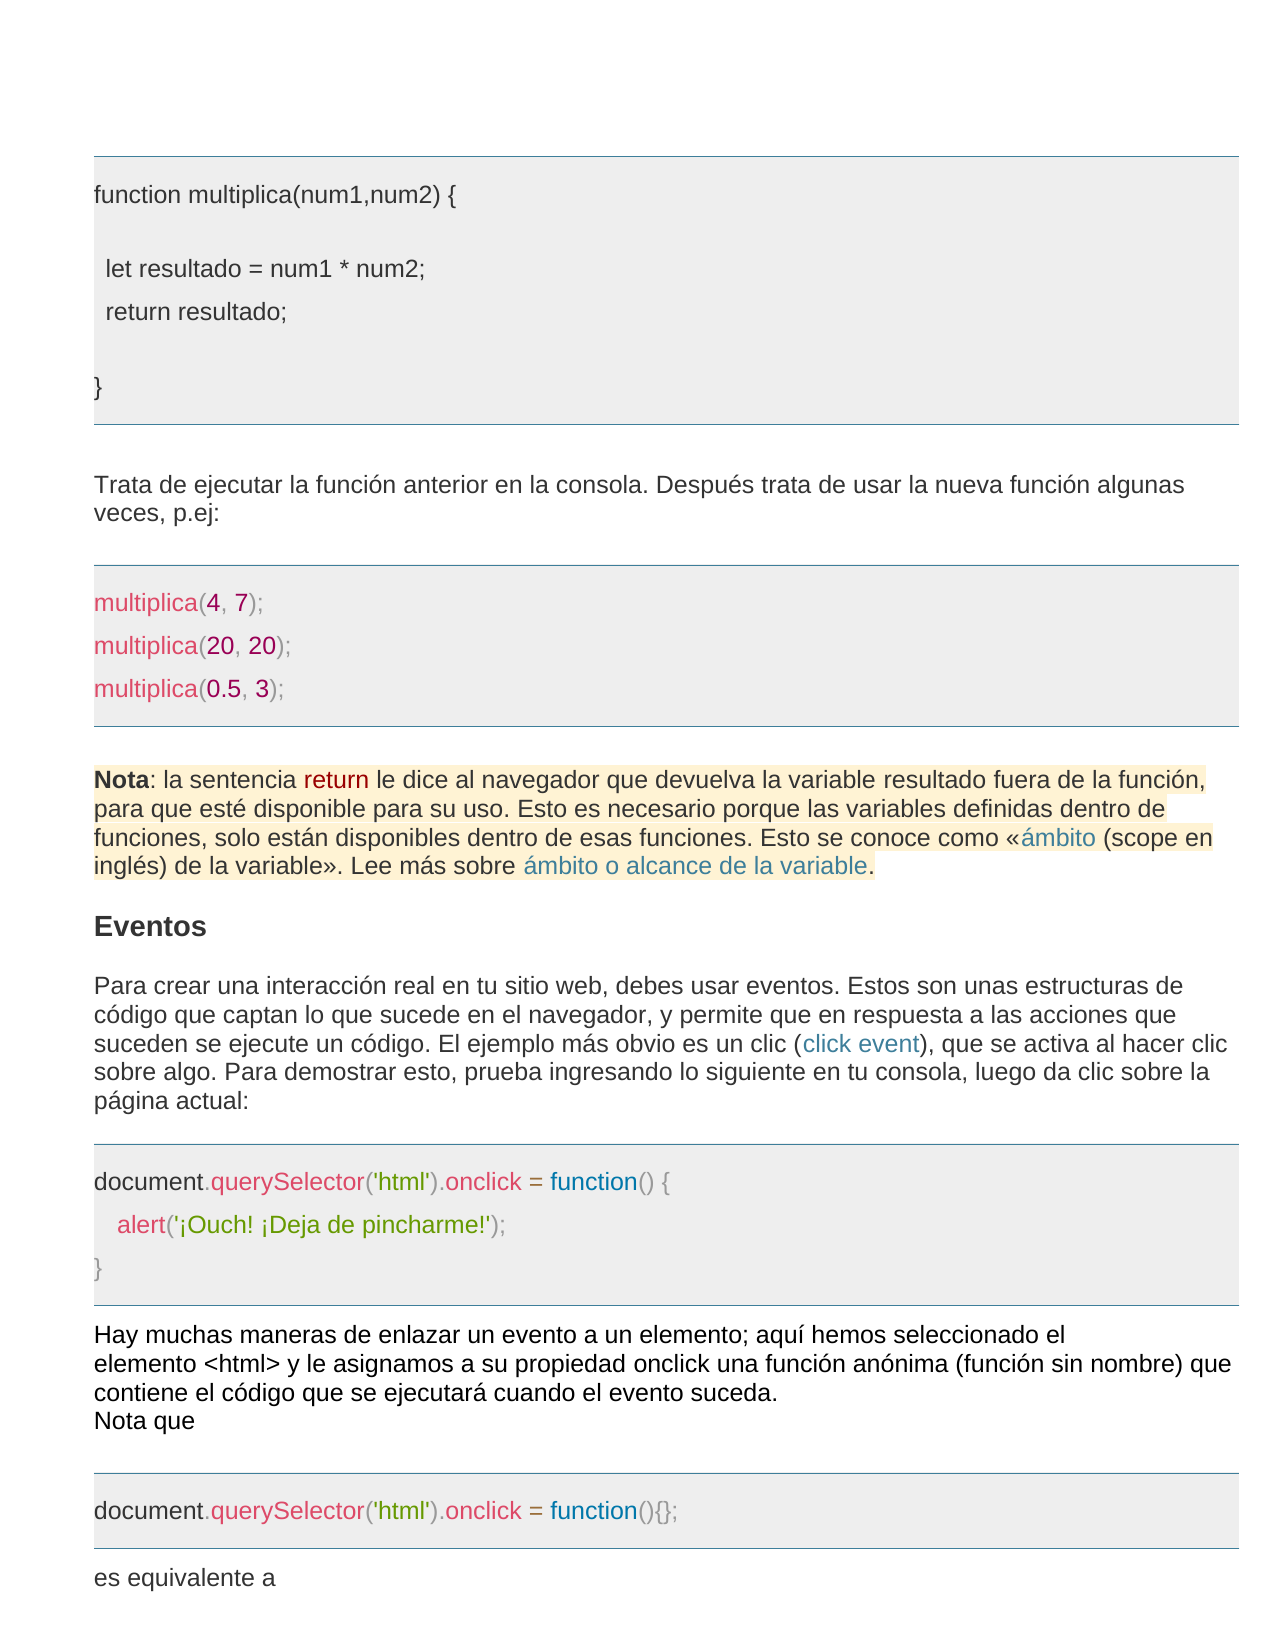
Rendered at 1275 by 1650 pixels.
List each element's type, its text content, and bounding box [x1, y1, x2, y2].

text Para crear una interacción real en tu sitio web, debes usar eventos. Estos son unas estructuras de código que captan lo que sucede en el navegador, y permite que en respuesta a las acciones que suceden se ejecute un código. El ejemplo más obvio es un clic (click event), que se activa al hacer clic sobre algo. Para demostrar esto, prueba ingresando lo siguiente en tu consola, luego da clic sobre la página actual: [94, 971, 1239, 1115]
text document.querySelector('html').onclick = function(){}; [94, 1474, 1239, 1548]
text document.querySelector('html').onclick = function() { [94, 1145, 1239, 1187]
text multiplica(20, 20); [94, 608, 1239, 651]
text let resultado = num1 * num2; [94, 231, 1239, 274]
text es equivalente a [94, 1563, 1239, 1591]
text multiplica(0.5, 3); [94, 651, 1239, 726]
text Eventos [94, 909, 1239, 942]
text Trata de ejecutar la función anterior en la consola. Después trata de usar la nueva función algunas veces, p.ej: [94, 469, 1239, 527]
text function multiplica(num1,num2) { [94, 157, 1239, 208]
text Hay muchas maneras de enlazar un evento a un elemento; aquí hemos seleccionado el elemento <html> y le asignamos a su propiedad onclick una función anónima (función sin nombre) que contiene el código que se ejecutará cuando el evento suceda. [94, 1320, 1239, 1406]
text } [94, 348, 1239, 424]
text multiplica(4, 7); [94, 566, 1239, 608]
text return resultado; [94, 274, 1239, 326]
text Nota: la sentencia return le dice al navegador que devuelva la variable resultado fuera de la función, para que esté disponible para su uso. Esto es necesario porque las variables definidas dentro de funciones, solo están disponibles dentro de esas funciones. Esto se conoce como «ámbito (scope en inglés) de la variable». Lee más sobre ámbito o alcance de la variable. [94, 765, 1239, 880]
text } [94, 1230, 1239, 1305]
text alert('¡Ouch! ¡Deja de pincharme!'); [94, 1187, 1239, 1230]
text Nota que [94, 1406, 1239, 1435]
